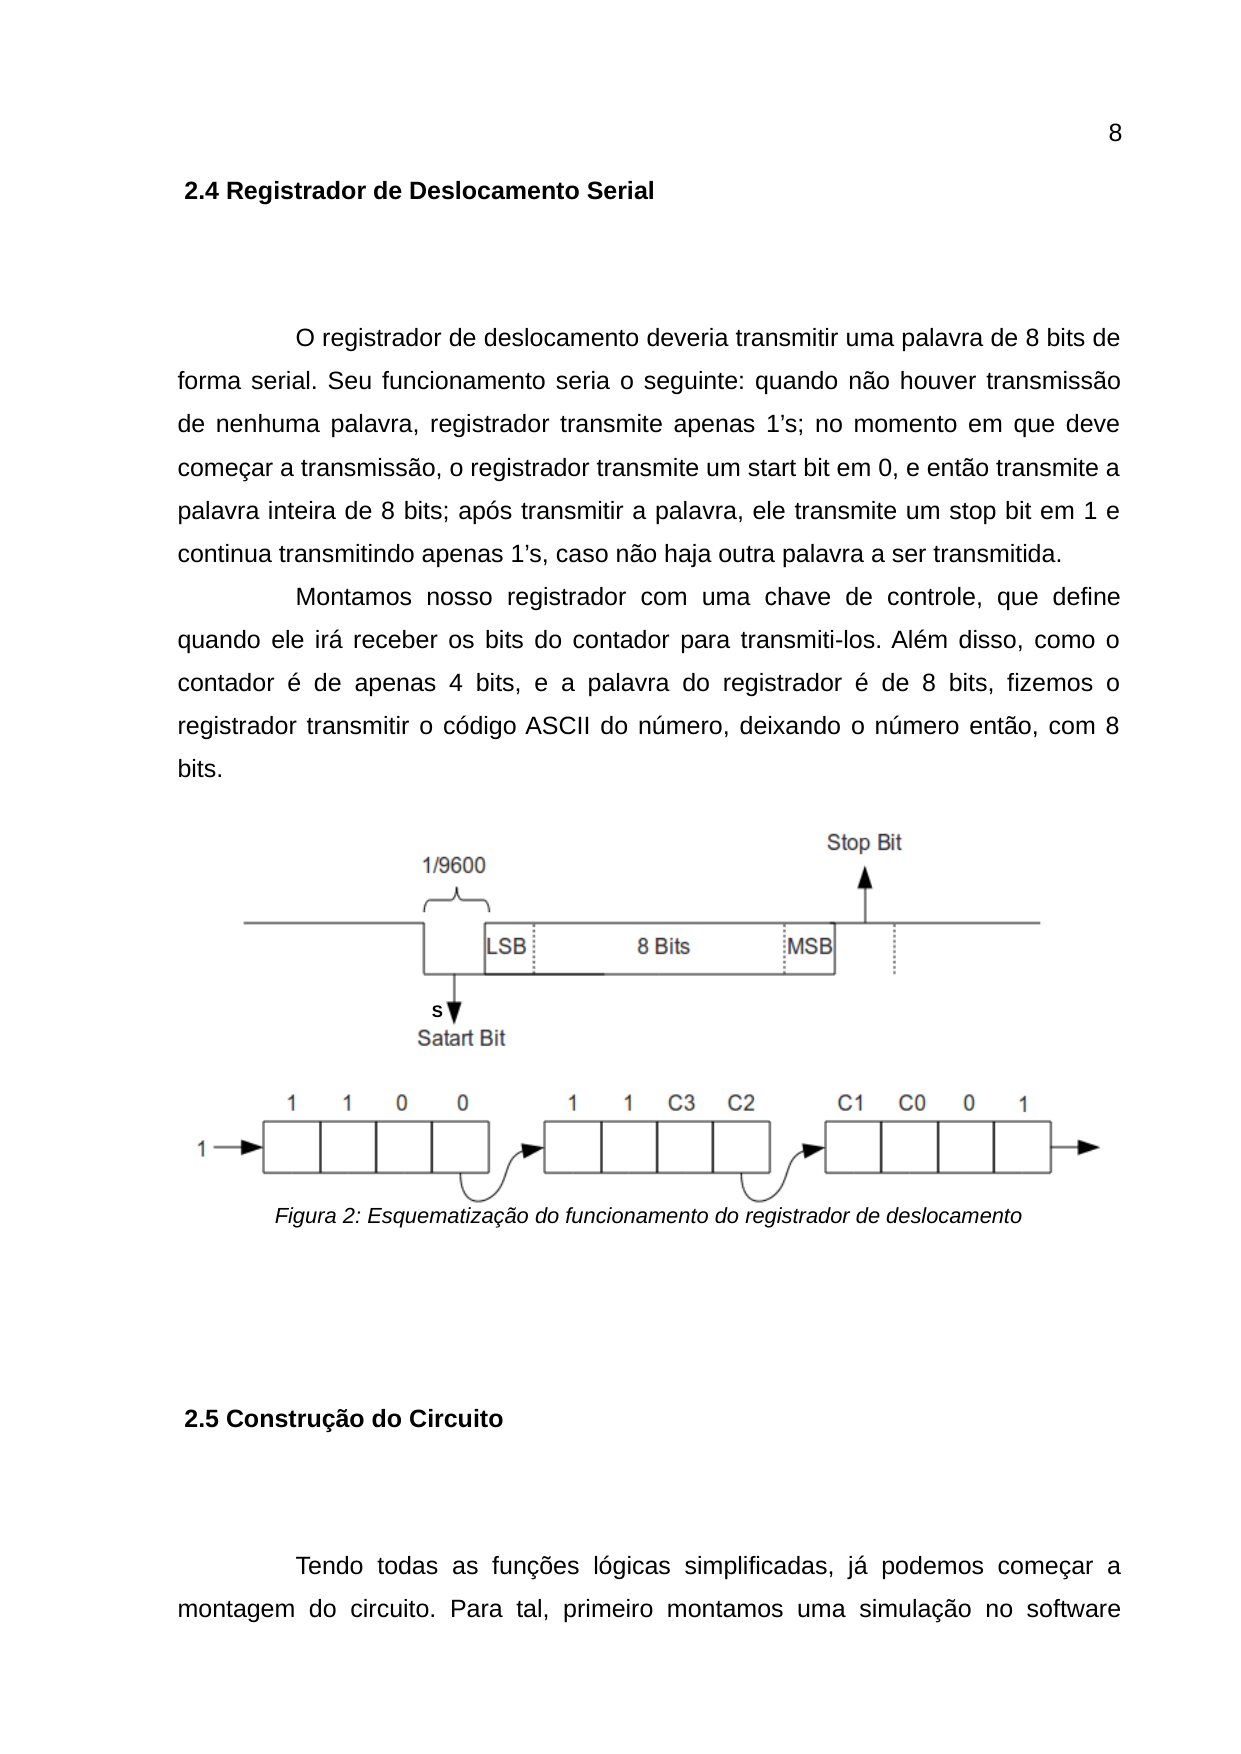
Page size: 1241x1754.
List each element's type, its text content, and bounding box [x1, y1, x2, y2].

list Registrador de Deslocamento Serial [177, 176, 1122, 205]
list Construção do Circuito [177, 1404, 1122, 1433]
text [196, 818, 1103, 830]
text Figura 2: Esquematização do funcionamento do registrador de deslocamento [196, 1204, 1103, 1229]
picture [196, 830, 1104, 1204]
text O registrador de deslocamento deveria transmitir uma palavra de 8 bits de forma serial. Seu funcionamento seria o seguinte: quando não houver transmissão de nenhuma palavra, registrador transmite apenas 1’s; no momento em que deve começar a transmissão, o registrador transmite um start bit em 0, e então transmite a palavra inteira de 8 bits; após transmitir a palavra, ele transmite um stop bit em 1 e continua transmitindo apenas 1’s, caso não haja outra palavra a ser transmitida. [177, 323, 1122, 568]
text Tendo todas as funções lógicas simplificadas, já podemos começar a montagem do circuito. Para tal, primeiro montamos uma simulação no software [177, 1551, 1122, 1623]
text Montamos nosso registrador com uma chave de controle, que define quando ele irá receber os bits do contador para transmiti-los. Além disso, como o contador é de apenas 4 bits, e a palavra do registrador é de 8 bits, fizemos o registrador transmitir o código ASCII do número, deixando o número então, com 8 bits. [177, 582, 1122, 783]
